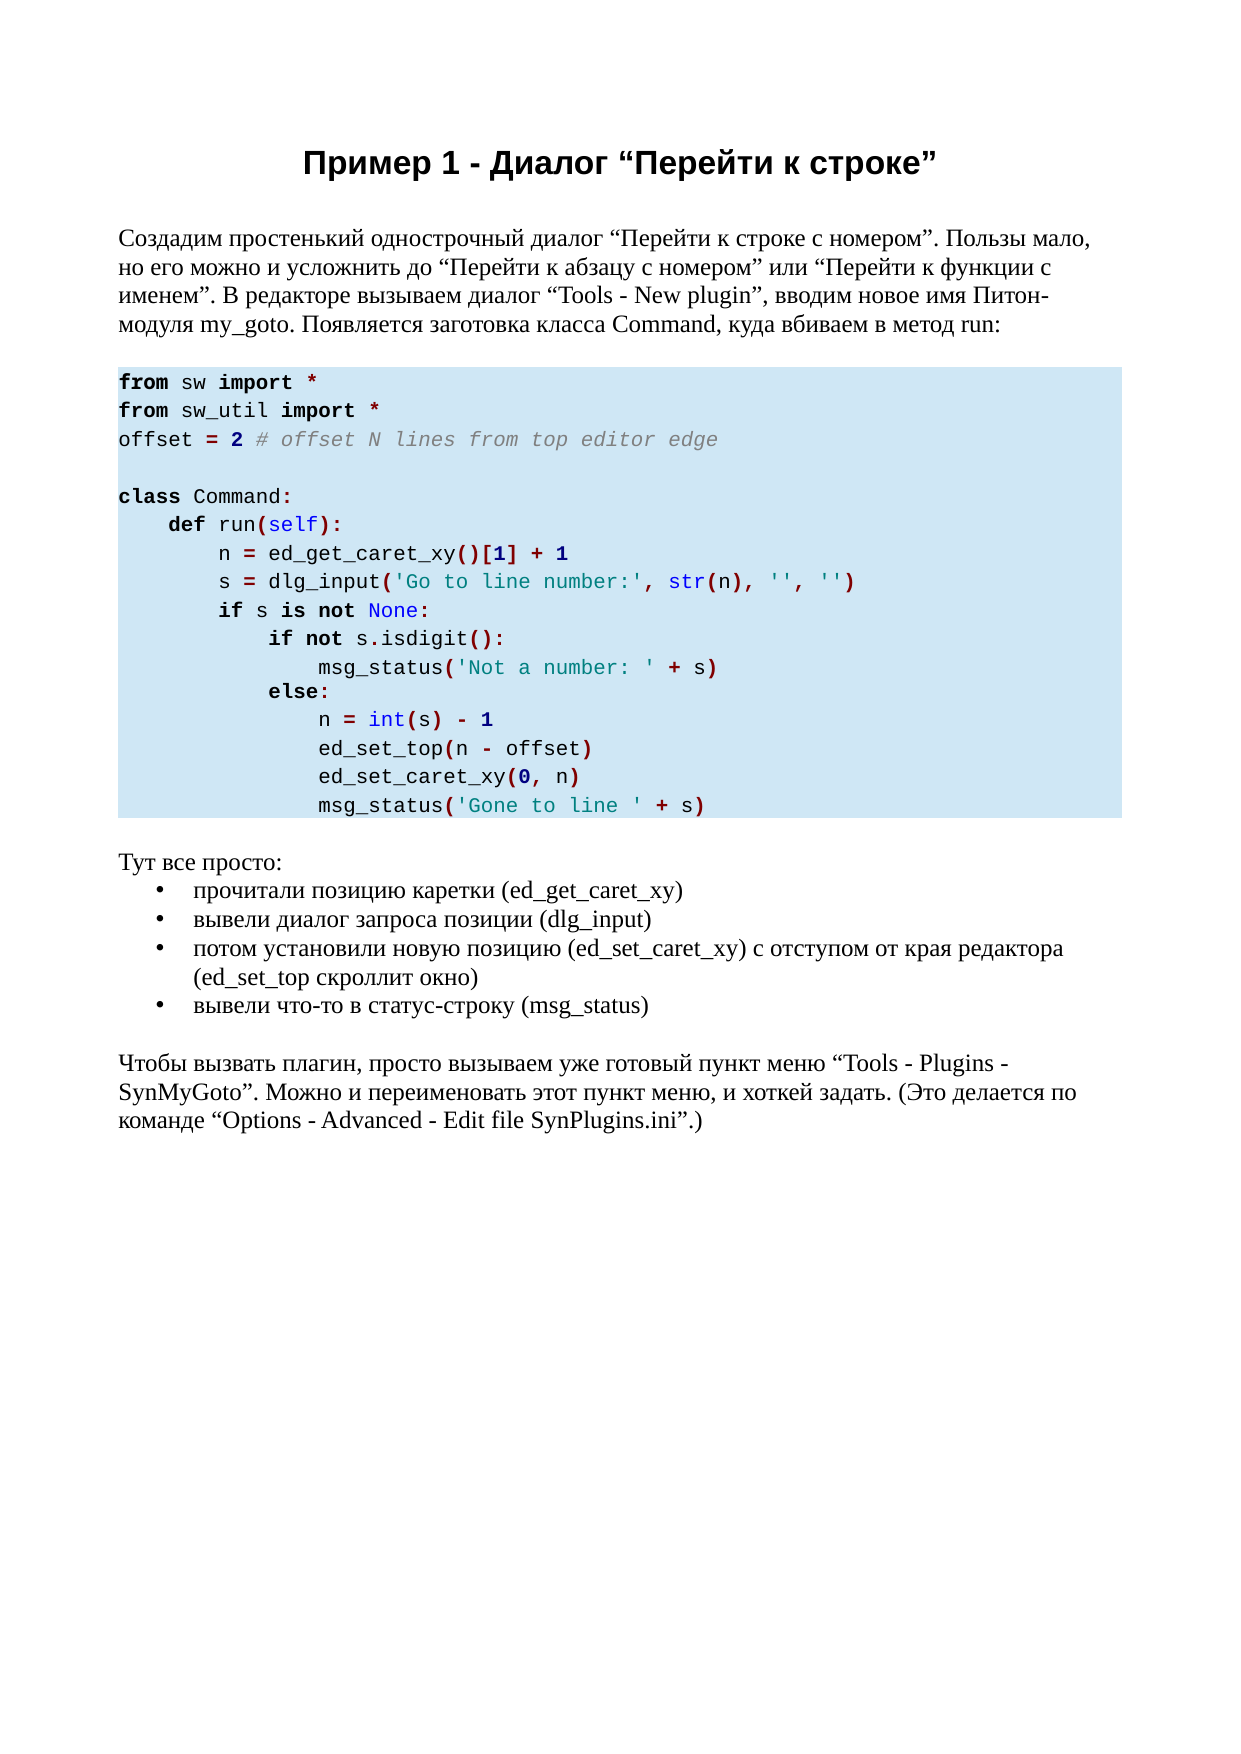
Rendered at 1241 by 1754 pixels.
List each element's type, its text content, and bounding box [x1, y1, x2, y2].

text Чтобы вызвать плагин, просто вызываем уже готовый пункт меню “Tools - Plugins - SynMyGoto”. Можно и переименовать этот пункт меню, и хоткей задать. (Это делается по команде “Options - Advanced - Edit file SynPlugins.ini”.) [118, 1048, 1122, 1134]
text ed_set_top(n - offset) [118, 733, 1122, 761]
list прочитали позицию каретки (ed_get_caret_xy) [156, 876, 1122, 904]
text from sw import * [118, 367, 1122, 395]
list потом установили новую позицию (ed_set_caret_xy) с отступом от края редактора (ed_set_top скроллит окно) [156, 933, 1122, 991]
text n = ed_get_caret_xy()[1] + 1 [118, 538, 1122, 566]
text if not s.isdigit(): [118, 623, 1122, 652]
text ed_set_caret_xy(0, n) [118, 761, 1122, 790]
text def run(self): [118, 509, 1122, 538]
text class Command: [118, 481, 1122, 509]
text Тут все просто: [118, 847, 1122, 876]
text n = int(s) - 1 [118, 704, 1122, 733]
list вывели диалог запроса позиции (dlg_input) [156, 904, 1122, 933]
text Создадим простенький однострочный диалог “Перейти к строке с номером”. Пользы мало, но его можно и усложнить до “Перейти к абзацу с номером” или “Перейти к функции с именем”. В редакторе вызываем диалог “Tools - New plugin”, вводим новое имя Питон-модуля my_goto. Появляется заготовка класса Command, куда вбиваем в метод run: [118, 223, 1122, 338]
text if s is not None: [118, 595, 1122, 623]
subtitle Пример 1 - Диалог “Перейти к строке” [118, 143, 1122, 182]
list вывели что-то в статус-строку (msg_status) [156, 991, 1122, 1019]
text else: [118, 681, 1122, 704]
text from sw_util import * [118, 395, 1122, 424]
text offset = 2 # offset N lines from top editor edge [118, 424, 1122, 452]
text msg_status('Gone to line ' + s) [118, 790, 1122, 818]
text s = dlg_input('Go to line number:', str(n), '', '') [118, 566, 1122, 595]
text msg_status('Not a number: ' + s) [118, 652, 1122, 681]
